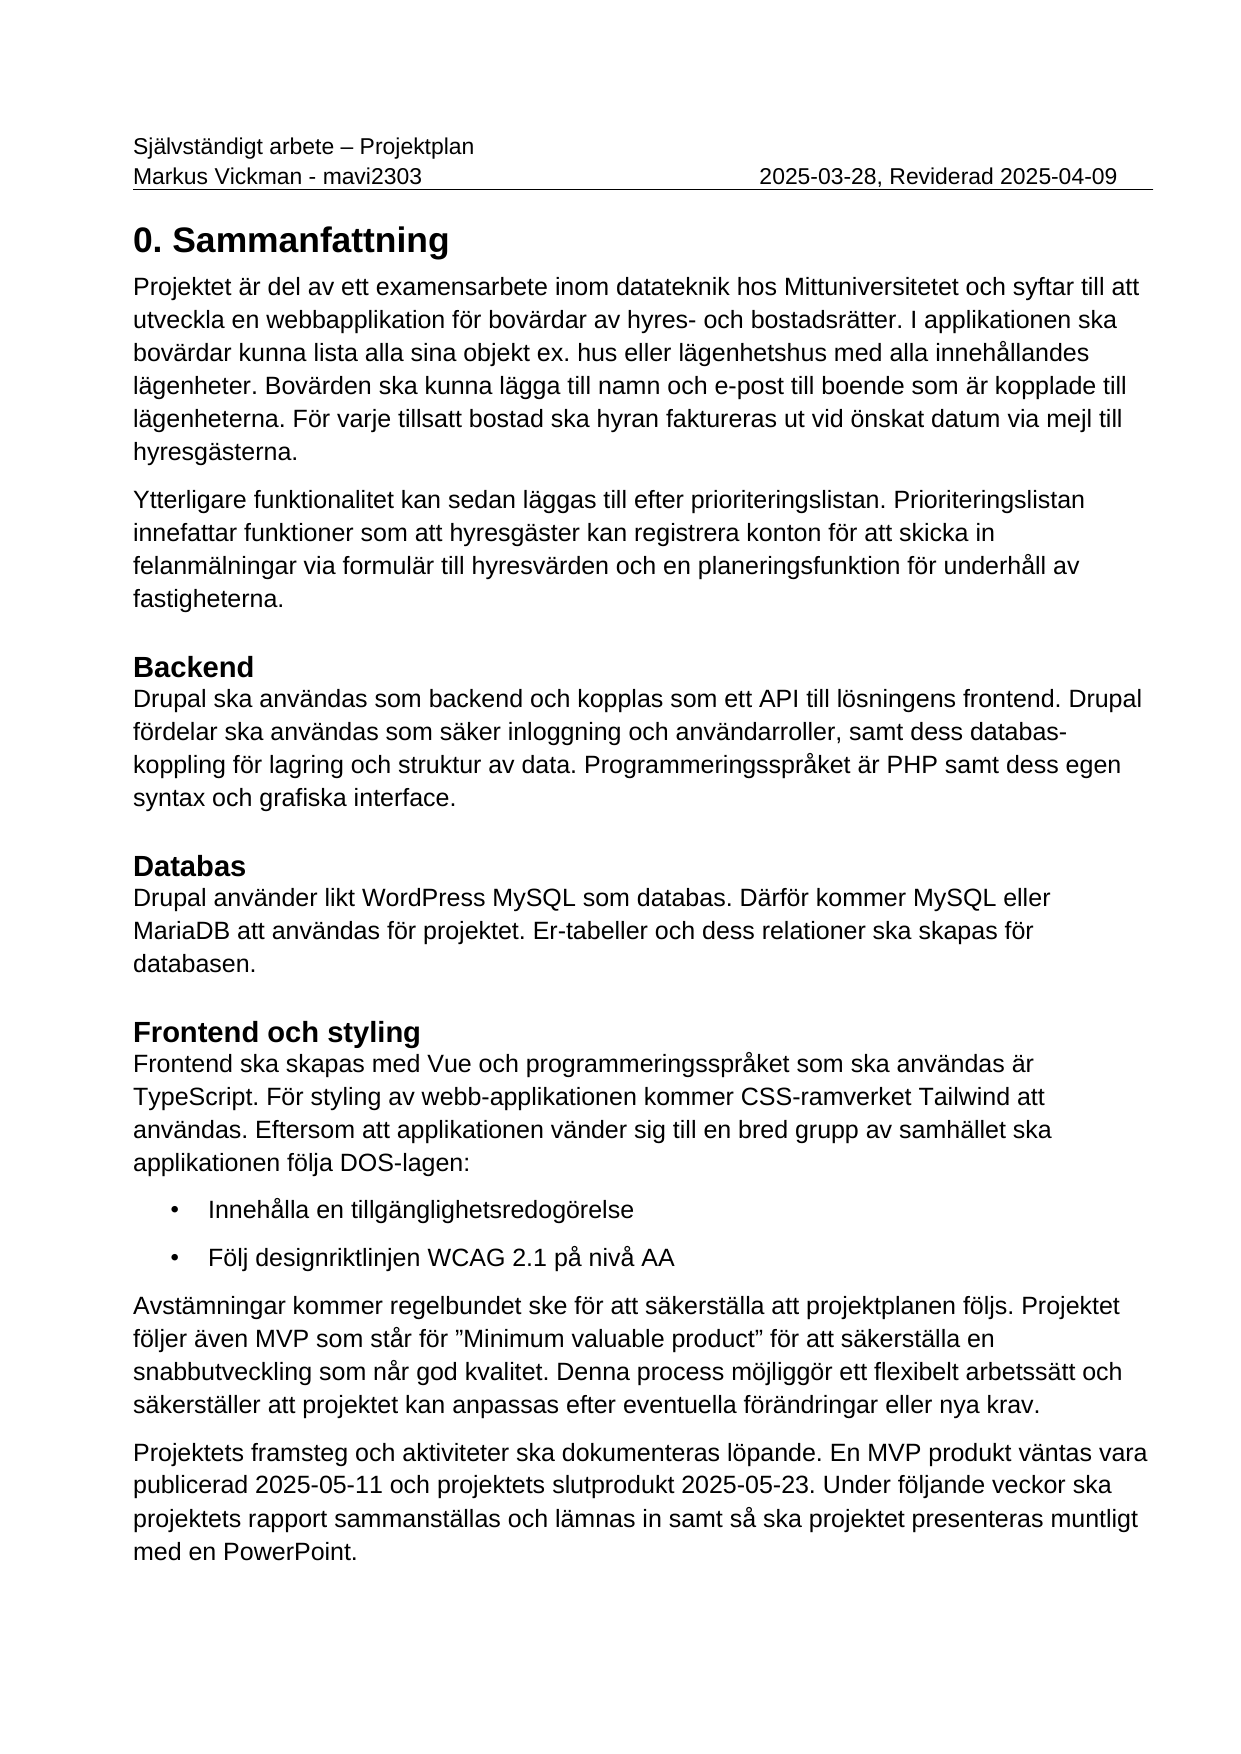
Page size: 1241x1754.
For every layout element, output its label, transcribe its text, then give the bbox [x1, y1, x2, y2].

subtitle Projektets framsteg och aktiviteter ska dokumenteras löpande. En MVP produkt väntas vara publicerad 2025-05-11 och projektets slutprodukt 2025-05-23. Under följande veckor ska projektets rapport sammanställas och lämnas in samt så ska projektet presenteras muntligt med en PowerPoint. [133, 1437, 1153, 1565]
subtitle Avstämningar kommer regelbundet ske för att säkerställa att projektplanen följs. Projektet följer även MVP som står för ”Minimum valuable product” för att säkerställa en snabbutveckling som når god kvalitet. Denna process möjliggör ett flexibelt arbetssätt och säkerställer att projektet kan anpassas efter eventuella förändringar eller nya krav. [133, 1291, 1153, 1419]
text Frontend ska skapas med Vue och programmeringsspråket som ska användas är TypeScript. För styling av webb-applikationen kommer CSS-ramverket Tailwind att användas. Eftersom att applikationen vänder sig till en bred grupp av samhället ska applikationen följa DOS-lagen: [133, 1049, 1153, 1177]
text Projektet är del av ett examensarbete inom datateknik hos Mittuniversitetet och syftar till att utveckla en webbapplikation för bovärdar av hyres- och bostadsrätter. I applikationen ska bovärdar kunna lista alla sina objekt ex. hus eller lägenhetshus med alla innehållandes lägenheter. Bovärden ska kunna lägga till namn och e-post till boende som är kopplade till lägenheterna. För varje tillsatt bostad ska hyran faktureras ut vid önskat datum via mejl till hyresgästerna. [133, 272, 1153, 466]
subtitle Databas [133, 849, 1153, 883]
subtitle Frontend och styling [133, 1015, 1153, 1049]
text Drupal använder likt WordPress MySQL som databas. Därför kommer MySQL eller MariaDB att användas för projektet. Er-tabeller och dess relationer ska skapas för databasen. [133, 883, 1153, 978]
text Ytterligare funktionalitet kan sedan läggas till efter prioriteringslistan. Prioriteringslistan innefattar funktioner som att hyresgäster kan registrera konton för att skicka in felanmälningar via formulär till hyresvärden och en planeringsfunktion för underhåll av fastigheterna. [133, 485, 1153, 613]
subtitle 0. Sammanfattning [133, 219, 1153, 260]
subtitle Backend [133, 650, 1153, 684]
text Drupal ska användas som backend och kopplas som ett API till lösningens frontend. Drupal fördelar ska användas som säker inloggning och användarroller, samt dess databas-koppling för lagring och struktur av data. Programmeringsspråket är PHP samt dess egen syntax och grafiska interface. [133, 684, 1153, 812]
list Följ designriktlinjen WCAG 2.1 på nivå AA [170, 1243, 1153, 1272]
list Innehålla en tillgänglighetsredogörelse [170, 1195, 1153, 1224]
